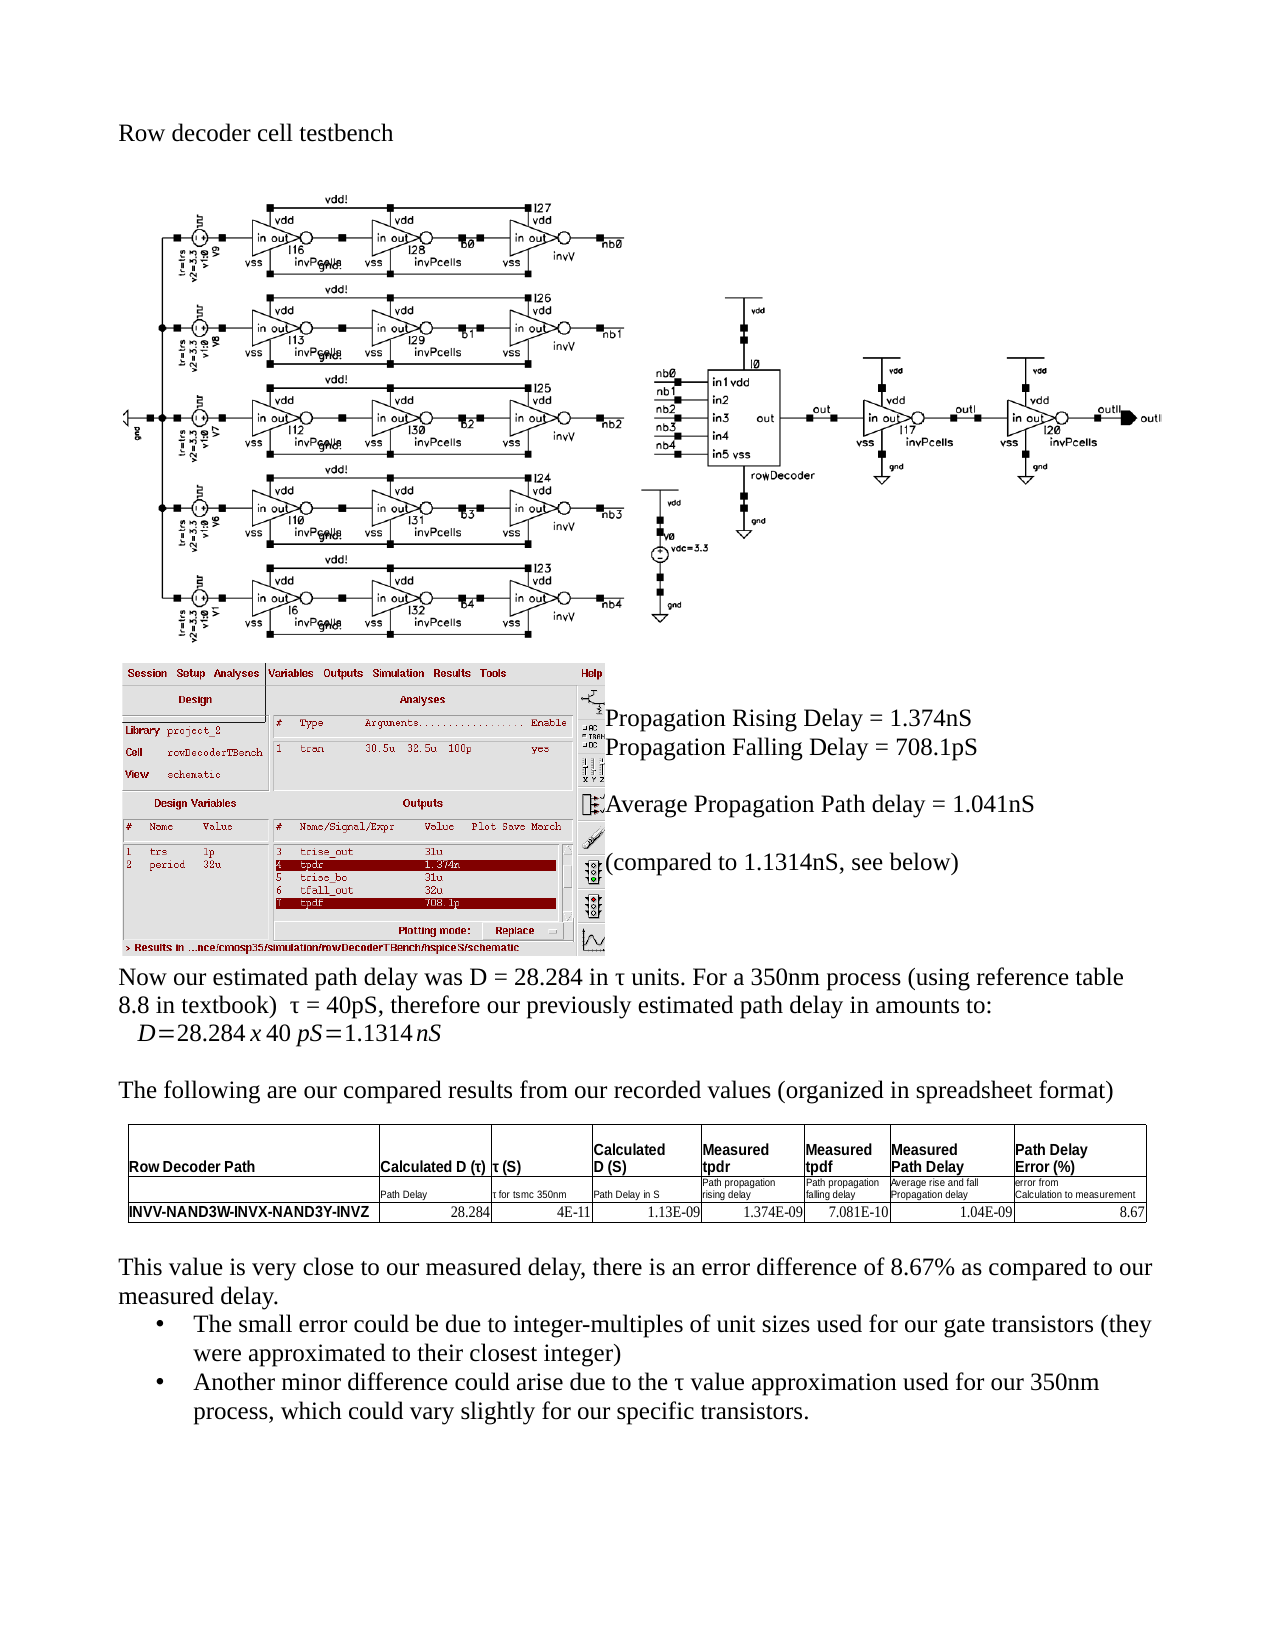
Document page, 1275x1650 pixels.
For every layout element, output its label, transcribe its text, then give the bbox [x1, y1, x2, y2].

text This value is very close to our measured delay, there is an error difference of 8.67% as compared to our measured delay. [118, 1252, 1157, 1309]
text Now our estimated path delay was D = 28.284 in τ units. For a 350nm process (using reference table 8.8 in textbook) τ = 40pS, therefore our previously estimated path delay in amounts to: [118, 962, 1157, 1019]
text Propagation Falling Delay = 708.1pS [605, 732, 1157, 760]
picture [123, 153, 1162, 646]
text Row decoder cell testbench [118, 118, 1157, 147]
text Propagation Rising Delay = 1.374nS [605, 703, 1157, 732]
text Average Propagation Path delay = 1.041nS [605, 789, 1157, 818]
list The small error could be due to integer-multiples of unit sizes used for our gate transistors (they were approximated to their closest integer) [156, 1309, 1157, 1367]
list Another minor difference could arise due to the τ value approximation used for our 350nm process, which could vary slightly for our specific transistors. [156, 1367, 1157, 1424]
text The following are our compared results from our recorded values (organized in spreadsheet format) [118, 1076, 1157, 1104]
text (compared to 1.1314nS, see below) [605, 847, 1157, 875]
picture [122, 663, 605, 956]
